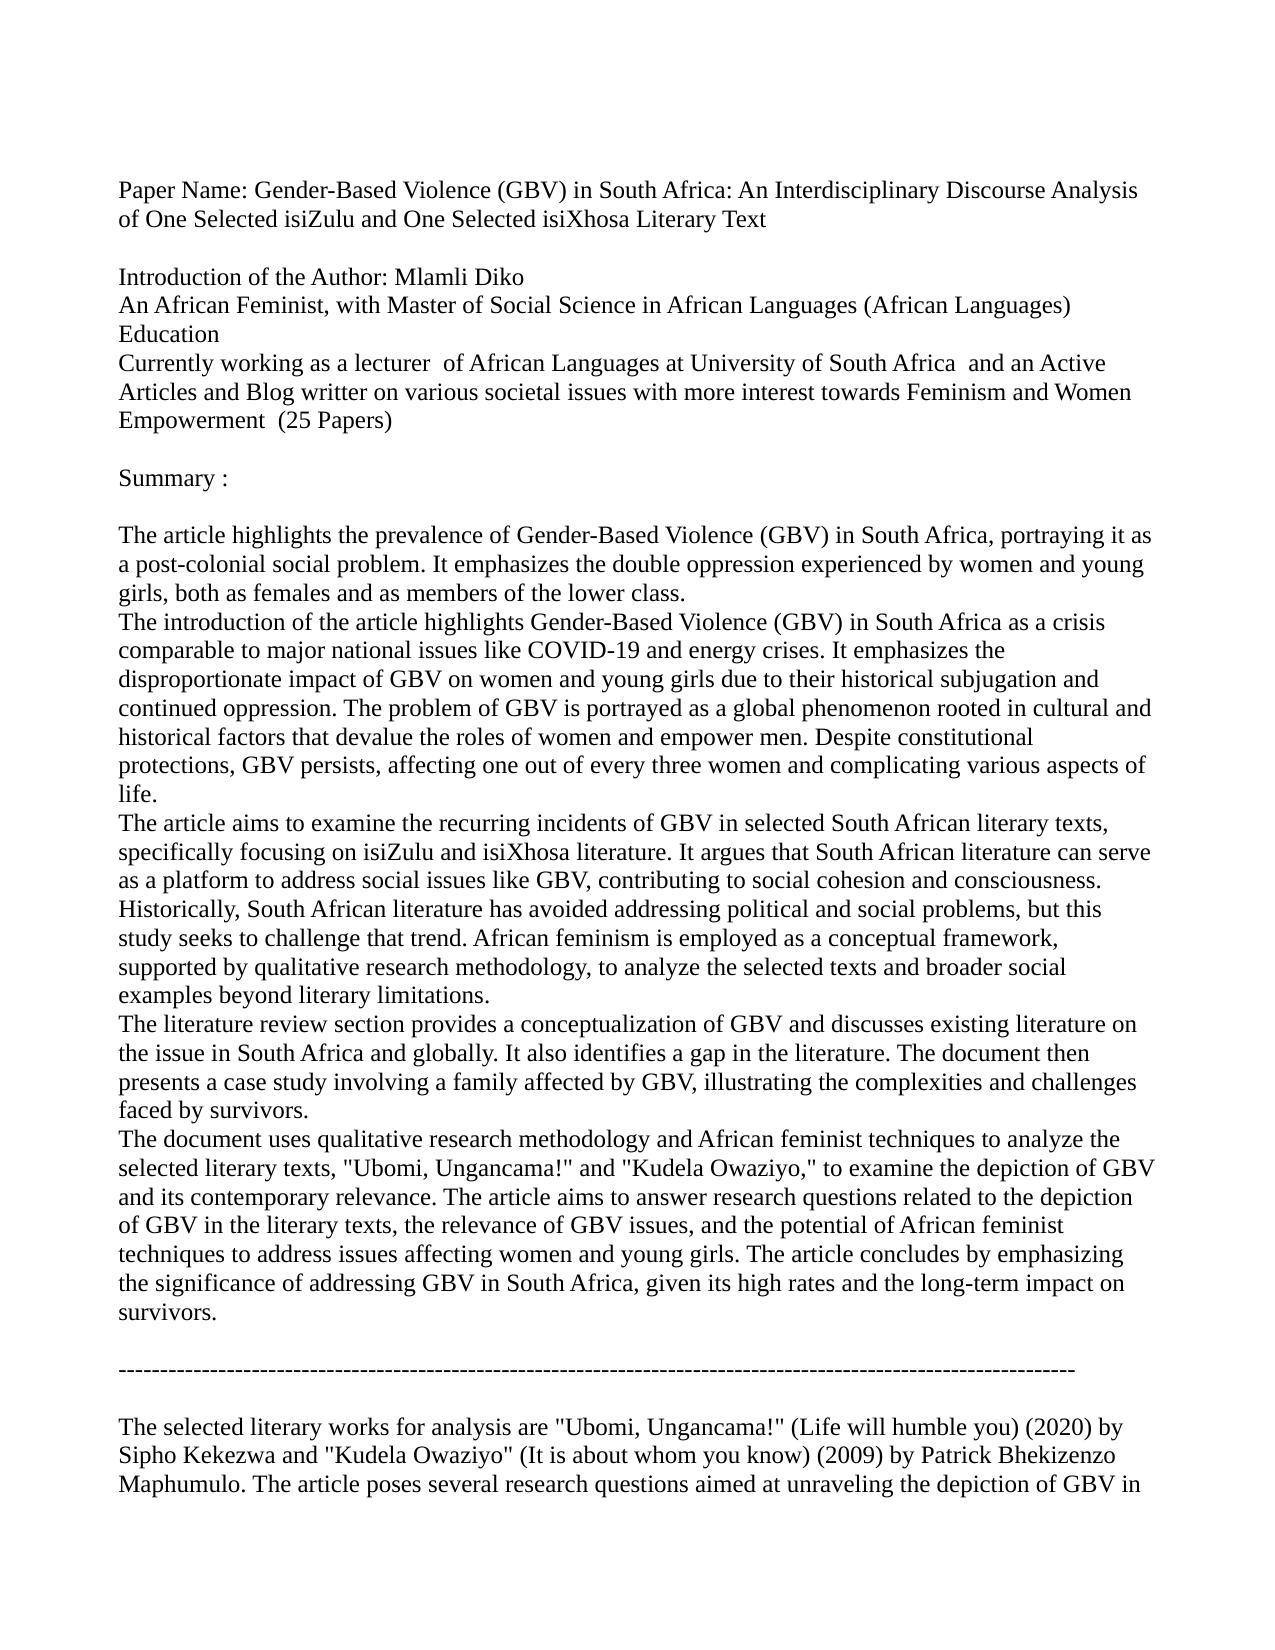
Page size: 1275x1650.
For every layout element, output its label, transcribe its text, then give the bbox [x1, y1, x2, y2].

text The article aims to examine the recurring incidents of GBV in selected South African literary texts, specifically focusing on isiZulu and isiXhosa literature. It argues that South African literature can serve as a platform to address social issues like GBV, contributing to social cohesion and consciousness. Historically, South African literature has avoided addressing political and social problems, but this study seeks to challenge that trend. African feminism is employed as a conceptual framework, supported by qualitative research methodology, to analyze the selected texts and broader social examples beyond literary limitations. [118, 808, 1157, 1009]
text The selected literary works for analysis are "Ubomi, Ungancama!" (Life will humble you) (2020) by Sipho Kekezwa and "Kudela Owaziyo" (It is about whom you know) (2009) by Patrick Bhekizenzo Maphumulo. The article poses several research questions aimed at unraveling the depiction of GBV in [118, 1412, 1157, 1498]
text Paper Name: Gender-Based Violence (GBV) in South Africa: An Interdisciplinary Discourse Analysis of One Selected isiZulu and One Selected isiXhosa Literary Text [118, 176, 1157, 233]
text ------------------------------------------------------------------------------------------------------------------- [118, 1354, 1157, 1383]
text The article highlights the prevalence of Gender-Based Violence (GBV) in South Africa, portraying it as a post-colonial social problem. It emphasizes the double oppression experienced by women and young girls, both as females and as members of the lower class. The introduction of the article highlights Gender-Based Violence (GBV) in South Africa as a crisis comparable to major national issues like COVID-19 and energy crises. It emphasizes the disproportionate impact of GBV on women and young girls due to their historical subjugation and continued oppression. The problem of GBV is portrayed as a global phenomenon rooted in cultural and historical factors that devalue the roles of women and empower men. Despite constitutional protections, GBV persists, affecting one out of every three women and complicating various aspects of life. [118, 521, 1157, 808]
text Currently working as a lecturer of African Languages at University of South Africa and an Active Articles and Blog writter on various societal issues with more interest towards Feminism and Women Empowerment (25 Papers) [118, 348, 1157, 434]
text Summary : [118, 463, 1157, 492]
text An African Feminist, with Master of Social Science in African Languages (African Languages) Education [118, 291, 1157, 348]
text The literature review section provides a conceptualization of GBV and discusses existing literature on the issue in South Africa and globally. It also identifies a gap in the literature. The document then presents a case study involving a family affected by GBV, illustrating the complexities and challenges faced by survivors. [118, 1009, 1157, 1124]
text The document uses qualitative research methodology and African feminist techniques to analyze the selected literary texts, "Ubomi, Ungancama!" and "Kudela Owaziyo," to examine the depiction of GBV and its contemporary relevance. The article aims to answer research questions related to the depiction of GBV in the literary texts, the relevance of GBV issues, and the potential of African feminist techniques to address issues affecting women and young girls. The article concludes by emphasizing the significance of addressing GBV in South Africa, given its high rates and the long-term impact on survivors. [118, 1124, 1157, 1326]
text Introduction of the Author: Mlamli Diko [118, 262, 1157, 291]
